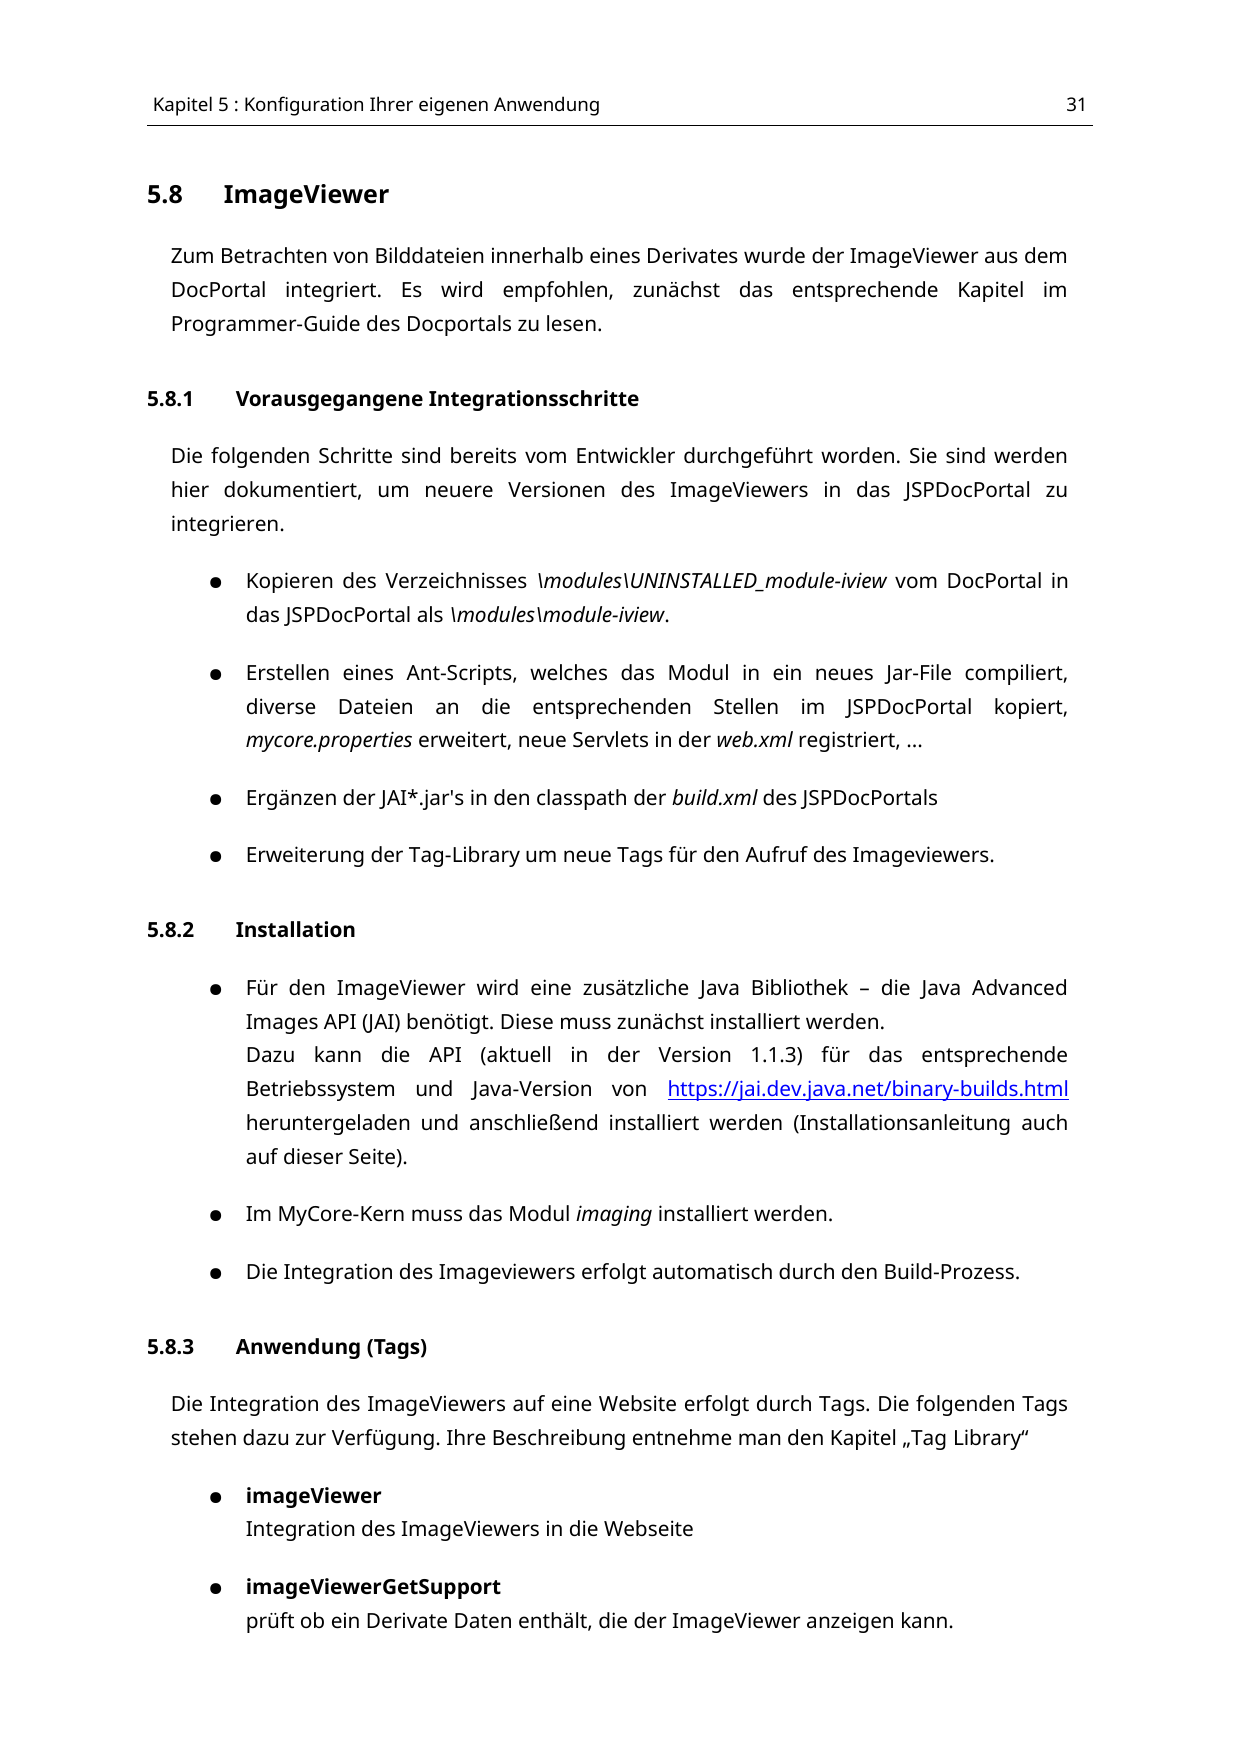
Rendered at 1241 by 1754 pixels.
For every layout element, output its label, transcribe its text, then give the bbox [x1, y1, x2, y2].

list Die Integration des Imageviewers erfolgt automatisch durch den Build-Prozess. [208, 1257, 1069, 1285]
list Erstellen eines Ant-Scripts, welches das Modul in ein neues Jar-File compiliert, diverse Dateien an die entsprechenden Stellen im JSPDocPortal kopiert, mycore.properties erweitert, neue Servlets in der web.xml registriert, ... [208, 658, 1069, 754]
subtitle Installation [147, 916, 1092, 944]
text Die Integration des ImageViewers auf eine Website erfolgt durch Tags. Die folgenden Tags stehen dazu zur Verfügung. Ihre Beschreibung entnehme man den Kapitel „Tag Library“ [171, 1389, 1069, 1452]
list imageViewer Integration des ImageViewers in die Webseite [208, 1481, 1069, 1543]
list Erweiterung der Tag-Library um neue Tags für den Aufruf des Imageviewers. [208, 840, 1069, 869]
text Die folgenden Schritte sind bereits vom Entwickler durchgeführt worden. Sie sind werden hier dokumentiert, um neuere Versionen des ImageViewers in das JSPDocPortal zu integrieren. [171, 442, 1069, 537]
list Im MyCore-Kern muss das Modul imaging installiert werden. [208, 1199, 1069, 1228]
list imageViewerGetSupport prüft ob ein Derivate Daten enthält, die der ImageViewer anzeigen kann. [208, 1572, 1069, 1634]
list Kopieren des Verzeichnisses \modules\UNINSTALLED_module-iview vom DocPortal in das JSPDocPortal als \modules\module-iview. [208, 567, 1069, 629]
list Für den ImageViewer wird eine zusätzliche Java Bibliothek – die Java Advanced Images API (JAI) benötigt. Diese muss zunächst installiert werden. Dazu kann die API (aktuell in der Version 1.1.3) für das entsprechende Betriebssystem und Java-Version von https://jai.dev.java.net/binary-builds.html heruntergeladen und anschließend installiert werden (Installationsanleitung auch auf dieser Seite). [208, 973, 1069, 1170]
subtitle Vorausgegangene Integrationsschritte [147, 384, 1092, 412]
subtitle Anwendung (Tags) [147, 1332, 1092, 1360]
list Ergänzen der JAI*.jar's in den classpath der build.xml des JSPDocPortals [208, 783, 1069, 811]
subtitle ImageViewer [147, 177, 1092, 211]
text Zum Betrachten von Bilddateien innerhalb eines Derivates wurde der ImageViewer aus dem DocPortal integriert. Es wird empfohlen, zunächst das entsprechende Kapitel im Programmer-Guide des Docportals zu lesen. [171, 241, 1069, 337]
